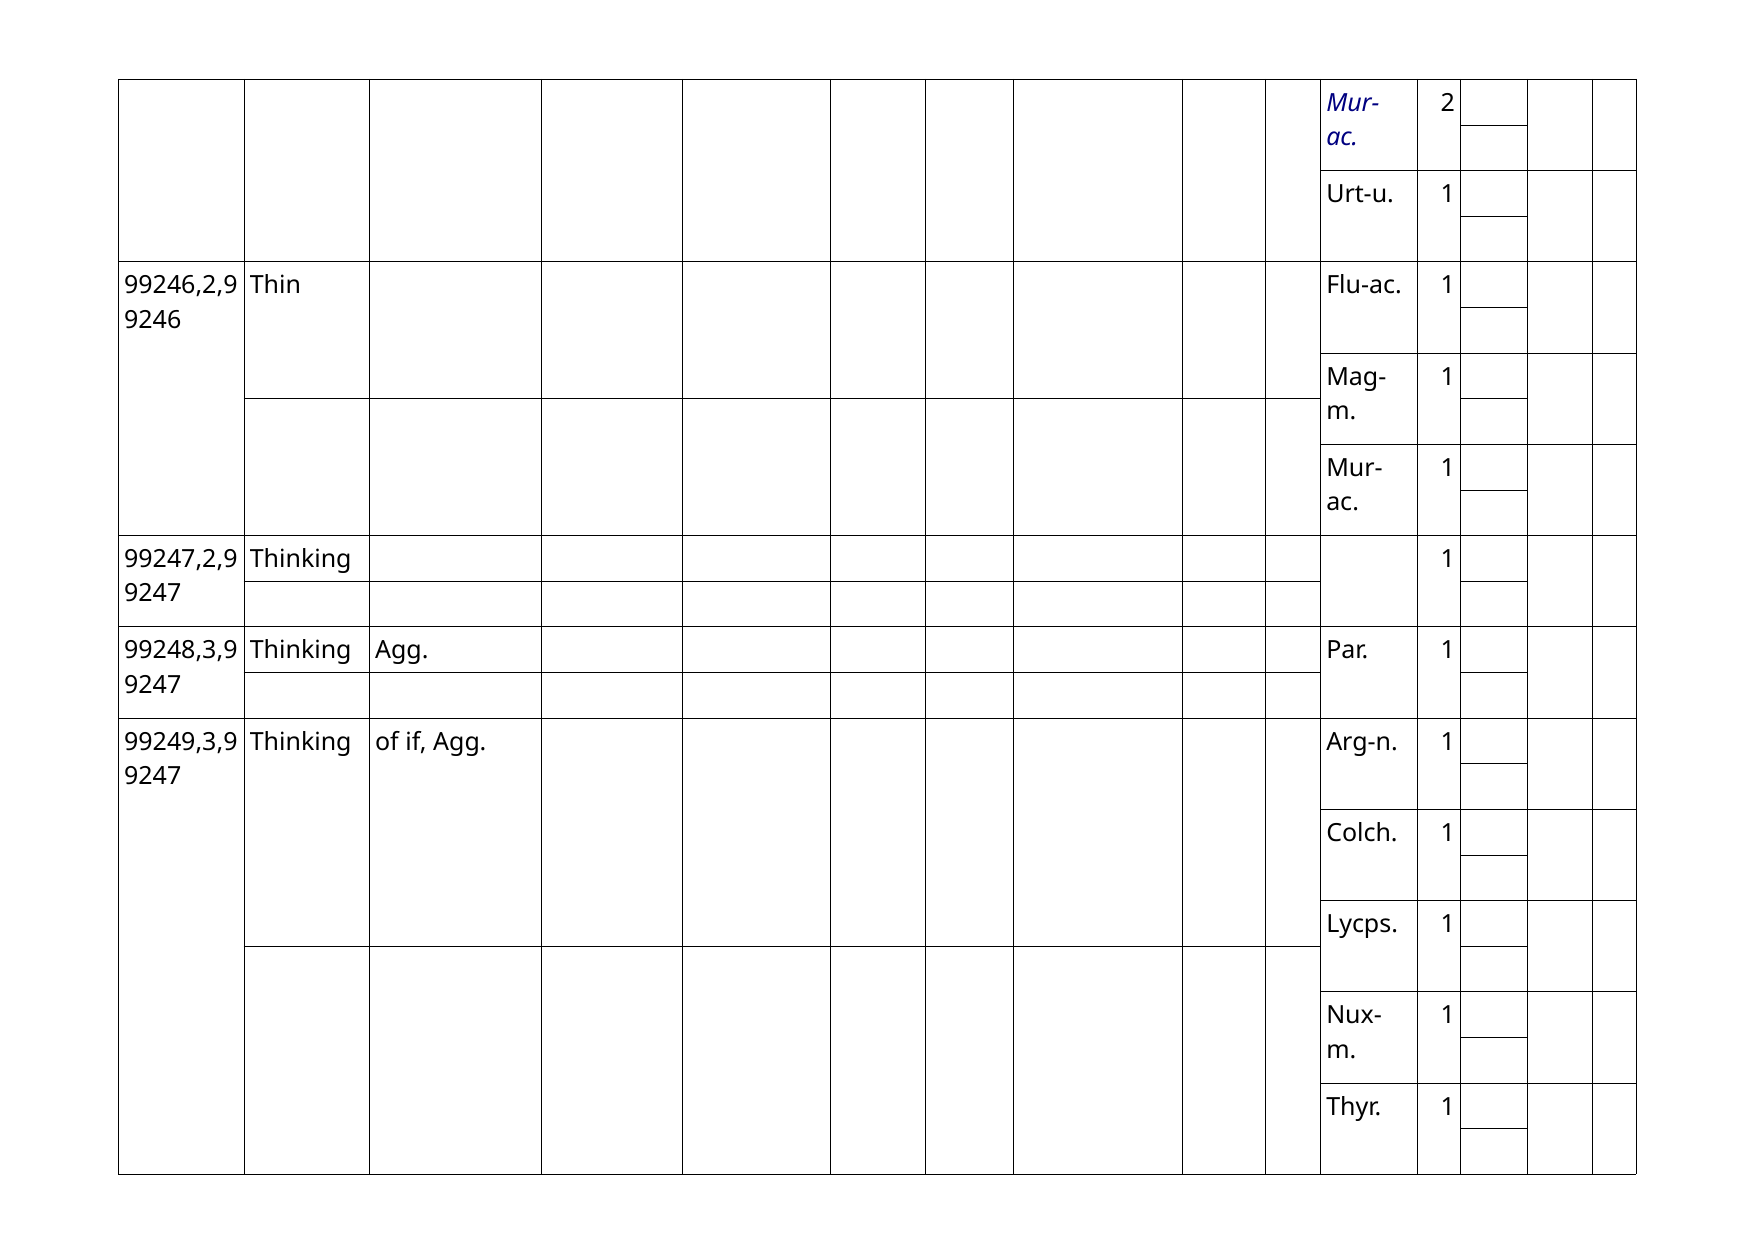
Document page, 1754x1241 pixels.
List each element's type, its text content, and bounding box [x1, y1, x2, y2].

table_cell [831, 673, 925, 718]
table_cell of if, Agg. [370, 719, 541, 946]
table_cell [245, 582, 369, 626]
table_cell [1593, 1084, 1636, 1174]
table_cell Mag-m. [1321, 354, 1417, 444]
table_cell [683, 80, 830, 261]
table_cell [1528, 901, 1592, 991]
table_cell [683, 399, 830, 535]
table_cell [1266, 262, 1320, 398]
table_cell [1266, 399, 1320, 535]
table_cell [1014, 80, 1182, 261]
table_cell [1461, 354, 1527, 398]
table_cell [370, 582, 541, 626]
table_cell [1593, 171, 1636, 261]
table_cell Par. [1321, 627, 1417, 718]
table_cell [245, 673, 369, 718]
table_cell [1593, 354, 1636, 444]
table_cell [1014, 262, 1182, 398]
table_cell 99249,3,99247 [119, 719, 244, 1174]
table_cell [831, 262, 925, 398]
table_cell [1593, 445, 1636, 535]
table_cell 99248,3,99247 [119, 627, 244, 718]
table_cell [926, 947, 1013, 1174]
table_cell 1 [1418, 992, 1460, 1083]
table_cell Urt-u. [1321, 171, 1417, 261]
table_cell Thinking [245, 536, 369, 581]
table_cell [1183, 627, 1265, 672]
table_cell [831, 536, 925, 581]
table_cell [1461, 947, 1527, 991]
table_cell [542, 673, 682, 718]
table_cell [683, 627, 830, 672]
table_cell [370, 262, 541, 398]
table_cell 1 [1418, 262, 1460, 353]
table_cell Mur-ac. [1321, 80, 1417, 170]
table_cell [1266, 627, 1320, 672]
table_cell [926, 673, 1013, 718]
table_cell [1593, 80, 1636, 170]
table_cell [926, 80, 1013, 261]
table_cell [1183, 80, 1265, 261]
table_cell [1014, 947, 1182, 1174]
table_cell 1 [1418, 719, 1460, 809]
table_cell [926, 399, 1013, 535]
table_cell [1461, 491, 1527, 535]
table_cell [831, 582, 925, 626]
table_cell [1461, 810, 1527, 854]
table_cell Colch. [1321, 810, 1417, 900]
table_cell [1528, 627, 1592, 718]
table_cell [926, 536, 1013, 581]
table_cell [926, 262, 1013, 398]
table_cell [1183, 673, 1265, 718]
table_cell [1461, 627, 1527, 672]
table_cell 1 [1418, 1084, 1460, 1174]
table_cell [1266, 673, 1320, 718]
table_cell [1528, 171, 1592, 261]
table_cell [1461, 719, 1527, 763]
table_cell [683, 947, 830, 1174]
table_cell [1528, 354, 1592, 444]
table_cell [1528, 992, 1592, 1083]
table_cell 1 [1418, 901, 1460, 991]
table_cell [1321, 536, 1417, 626]
table_cell [683, 262, 830, 398]
table_cell Thinking [245, 719, 369, 946]
table_cell 1 [1418, 536, 1460, 626]
table_cell [831, 80, 925, 261]
table_cell [1014, 719, 1182, 946]
table_cell [542, 399, 682, 535]
table_cell 99247,2,99247 [119, 536, 244, 626]
table_cell [370, 947, 541, 1174]
table_cell [245, 399, 369, 535]
table_cell [1461, 1084, 1527, 1128]
table_cell 1 [1418, 171, 1460, 261]
table_cell [831, 399, 925, 535]
table_cell [245, 80, 369, 261]
table_cell [926, 627, 1013, 672]
table_cell [1461, 764, 1527, 809]
table_cell [370, 536, 541, 581]
table_cell [1461, 673, 1527, 718]
table_cell [1461, 582, 1527, 626]
table_cell [1461, 856, 1527, 900]
table_cell [1266, 582, 1320, 626]
table_cell [1266, 719, 1320, 946]
table_cell [1593, 992, 1636, 1083]
table_cell Thyr. [1321, 1084, 1417, 1174]
table_cell [370, 399, 541, 535]
table_cell [1593, 536, 1636, 626]
table_cell [1014, 582, 1182, 626]
table_cell [1461, 80, 1527, 124]
table_cell [683, 582, 830, 626]
table_cell [1014, 627, 1182, 672]
table_cell Arg-n. [1321, 719, 1417, 809]
table_cell [683, 673, 830, 718]
table_cell [1528, 1084, 1592, 1174]
table_cell [1461, 399, 1527, 444]
table_cell [245, 947, 369, 1174]
table_cell Flu-ac. [1321, 262, 1417, 353]
table_cell [1461, 308, 1527, 353]
table_cell [1461, 1038, 1527, 1083]
table_cell [1183, 947, 1265, 1174]
table_cell [683, 536, 830, 581]
table_cell [1266, 536, 1320, 581]
table_cell [542, 536, 682, 581]
table_cell [1593, 901, 1636, 991]
table_cell [542, 582, 682, 626]
table_cell [1461, 536, 1527, 581]
table_cell [1528, 536, 1592, 626]
table_cell 1 [1418, 627, 1460, 718]
table_cell [831, 719, 925, 946]
table_cell [1014, 536, 1182, 581]
table_cell [1528, 719, 1592, 809]
table_cell [1183, 536, 1265, 581]
table_cell Thin [245, 262, 369, 398]
table_cell Lycps. [1321, 901, 1417, 991]
table_cell [926, 582, 1013, 626]
table_cell [1461, 445, 1527, 489]
table_cell [1461, 901, 1527, 946]
table_cell [542, 80, 682, 261]
table_cell 1 [1418, 354, 1460, 444]
table_cell [1183, 399, 1265, 535]
table_cell [119, 80, 244, 261]
table_cell Mur-ac. [1321, 445, 1417, 535]
table_cell [1183, 262, 1265, 398]
table_cell [1461, 217, 1527, 261]
table_cell [1266, 947, 1320, 1174]
table_cell [1528, 262, 1592, 353]
table_cell [1266, 80, 1320, 261]
table_cell [542, 719, 682, 946]
table_cell [1461, 992, 1527, 1037]
table_cell [1461, 262, 1527, 307]
table_cell [1183, 719, 1265, 946]
table_cell [1183, 582, 1265, 626]
table_cell Agg. [370, 627, 541, 672]
table_cell [1528, 80, 1592, 170]
table_cell 1 [1418, 445, 1460, 535]
table_cell [1528, 810, 1592, 900]
table_cell [926, 719, 1013, 946]
table_cell [1014, 673, 1182, 718]
table_cell [1593, 262, 1636, 353]
table_cell [831, 947, 925, 1174]
table_cell [831, 627, 925, 672]
table_cell [1593, 810, 1636, 900]
table_cell [370, 673, 541, 718]
table_cell 99246,2,99246 [119, 262, 244, 535]
table_cell Nux-m. [1321, 992, 1417, 1083]
table_cell [370, 80, 541, 261]
table_cell 2 [1418, 80, 1460, 170]
table_cell [542, 627, 682, 672]
table_cell [1461, 126, 1527, 170]
table_cell [1593, 719, 1636, 809]
table_cell [1528, 445, 1592, 535]
table_cell [1461, 1129, 1527, 1174]
table_cell [683, 719, 830, 946]
table_cell [1593, 627, 1636, 718]
table_cell [542, 947, 682, 1174]
table_cell [1461, 171, 1527, 216]
table_cell [1014, 399, 1182, 535]
table_cell [542, 262, 682, 398]
table_cell Thinking [245, 627, 369, 672]
table_cell 1 [1418, 810, 1460, 900]
